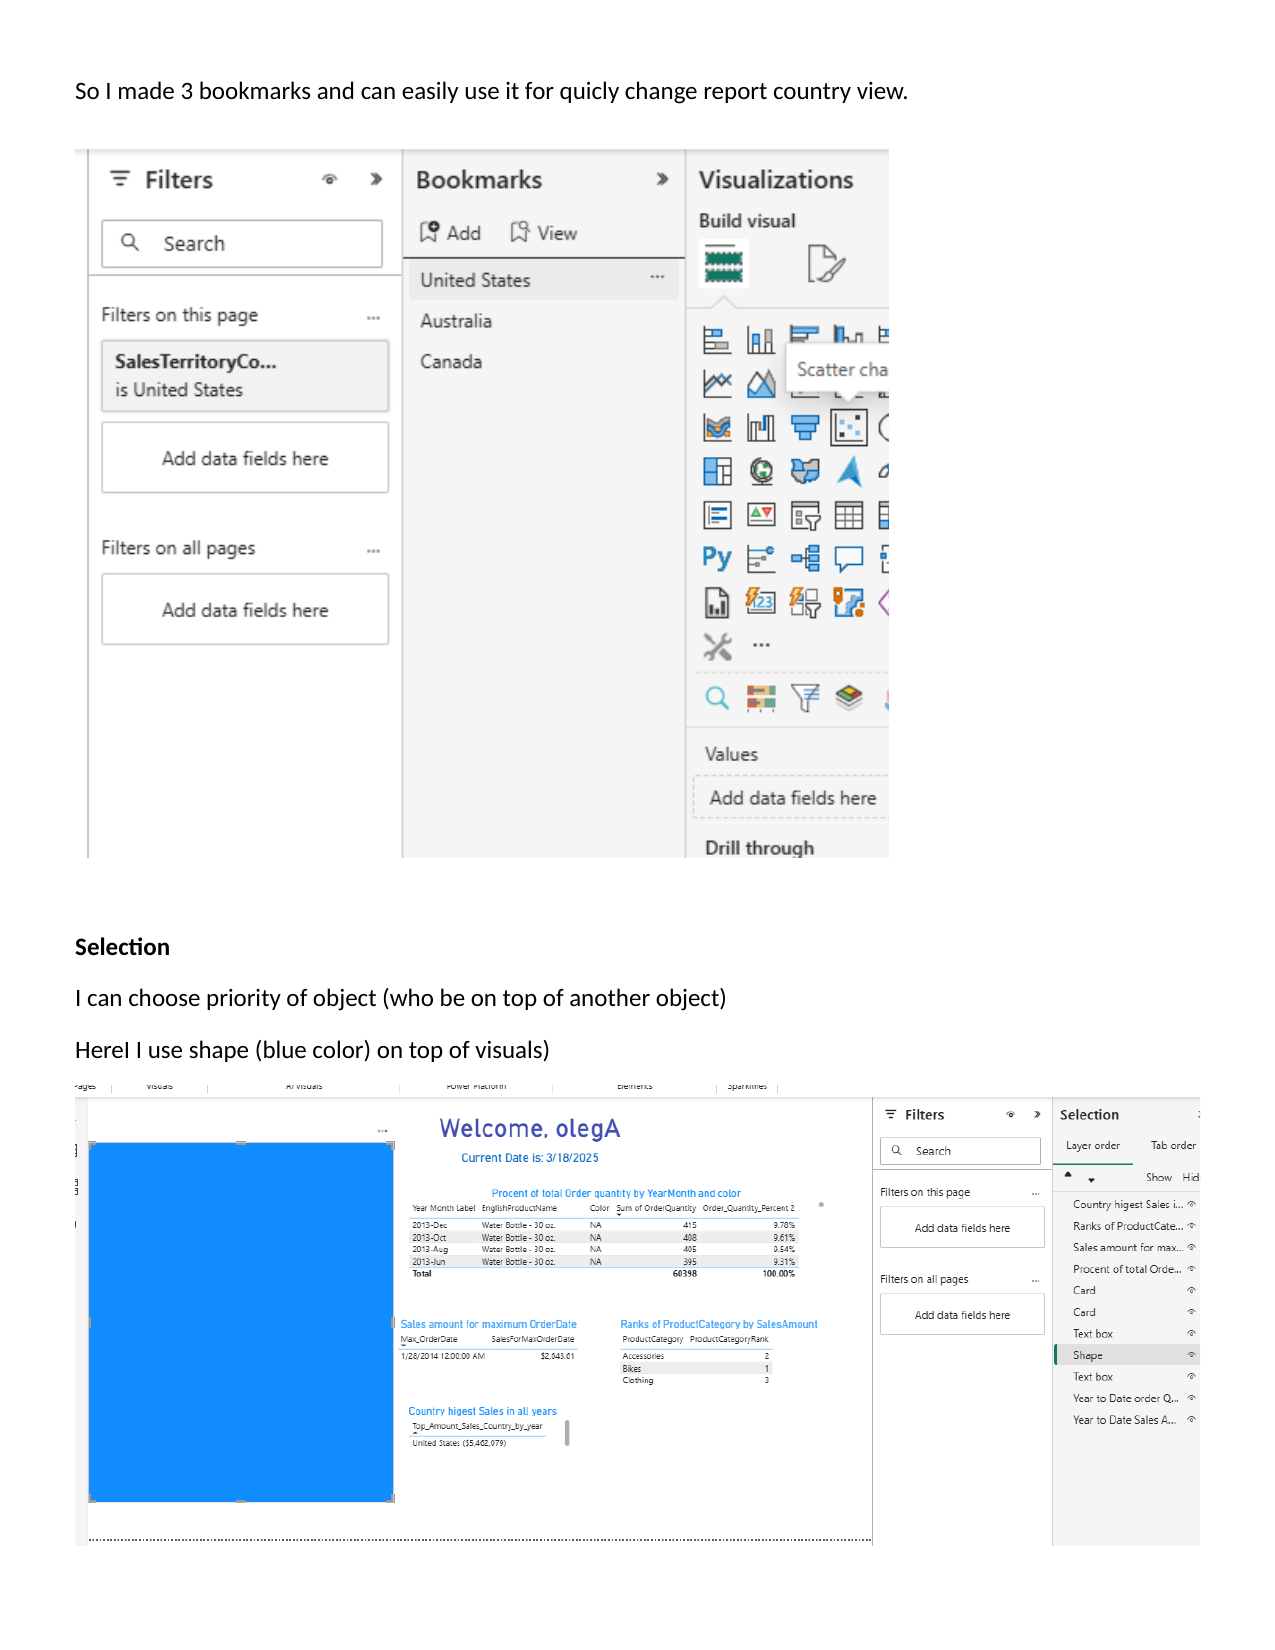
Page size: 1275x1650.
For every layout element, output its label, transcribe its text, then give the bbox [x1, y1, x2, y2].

text HereI I use shape (blue color) on top of visuals) [75, 1034, 1200, 1064]
text I can choose priority of object (who be on top of another object) [75, 982, 1200, 1013]
text So I made 3 bookmarks and can easily use it for quicly change report country view. [75, 75, 1200, 106]
text Selection [75, 931, 1200, 961]
